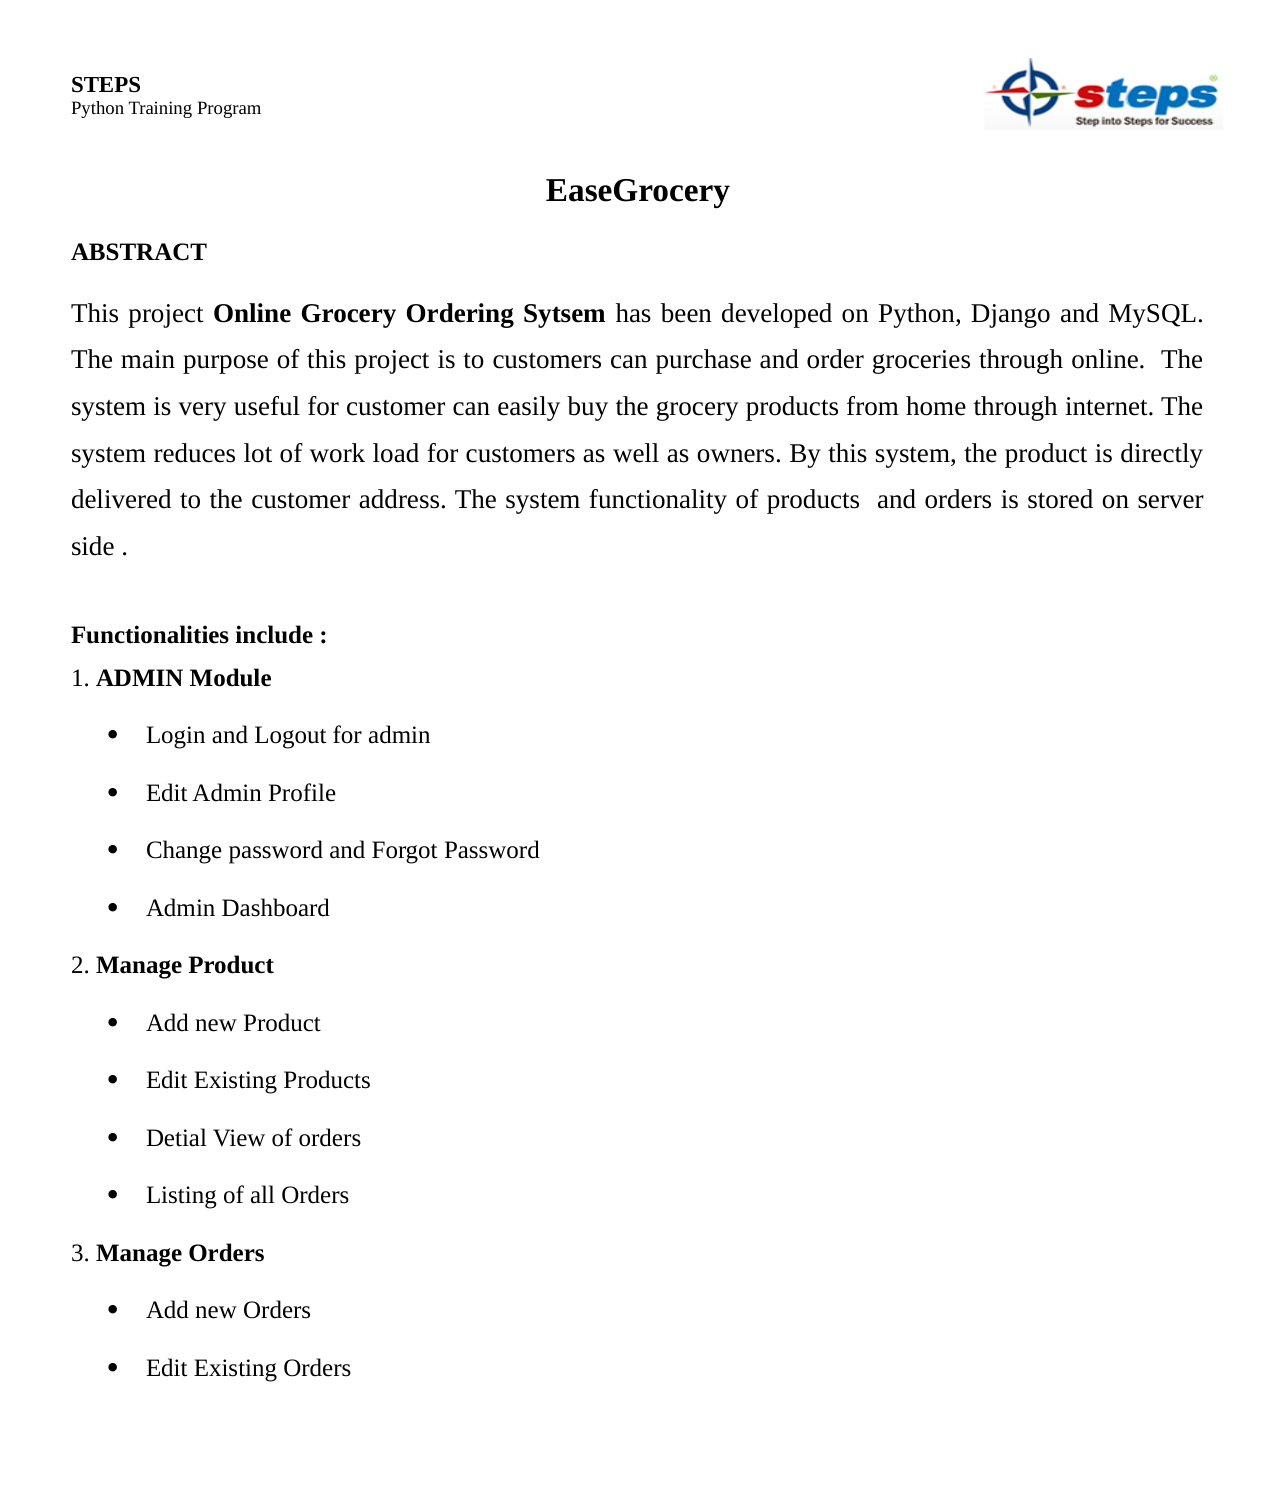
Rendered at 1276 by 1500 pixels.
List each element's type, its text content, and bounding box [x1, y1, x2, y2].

text Functionalities include : [71, 620, 1205, 649]
picture [982, 58, 1224, 130]
text EaseGrocery [71, 170, 1205, 208]
list Edit Admin Profile [108, 778, 1205, 807]
text ABSTRACT [71, 237, 1205, 266]
list Edit Existing Products [108, 1066, 1205, 1094]
list Detial View of orders [108, 1123, 1205, 1152]
text This project Online Grocery Ordering Sytsem has been developed on Python, Django and MySQL. The main purpose of this project is to customers can purchase and order groceries through online. The system is very useful for customer can easily buy the grocery products from home through internet. The system reduces lot of work load for customers as well as owners. By this system, the product is directly delivered to the customer address. The system functionality of products and orders is stored on server side . [71, 297, 1205, 561]
list Edit Existing Orders [108, 1353, 1205, 1382]
list Add new Product [108, 1008, 1205, 1037]
text 2. Manage Product [71, 951, 1205, 979]
list Listing of all Orders [108, 1181, 1205, 1209]
list Change password and Forgot Password [108, 836, 1205, 864]
list Login and Logout for admin [108, 721, 1205, 749]
list Add new Orders [108, 1296, 1205, 1324]
text 3. Manage Orders [71, 1238, 1205, 1267]
text 1. ADMIN Module [71, 663, 1205, 692]
list Admin Dashboard [108, 893, 1205, 922]
